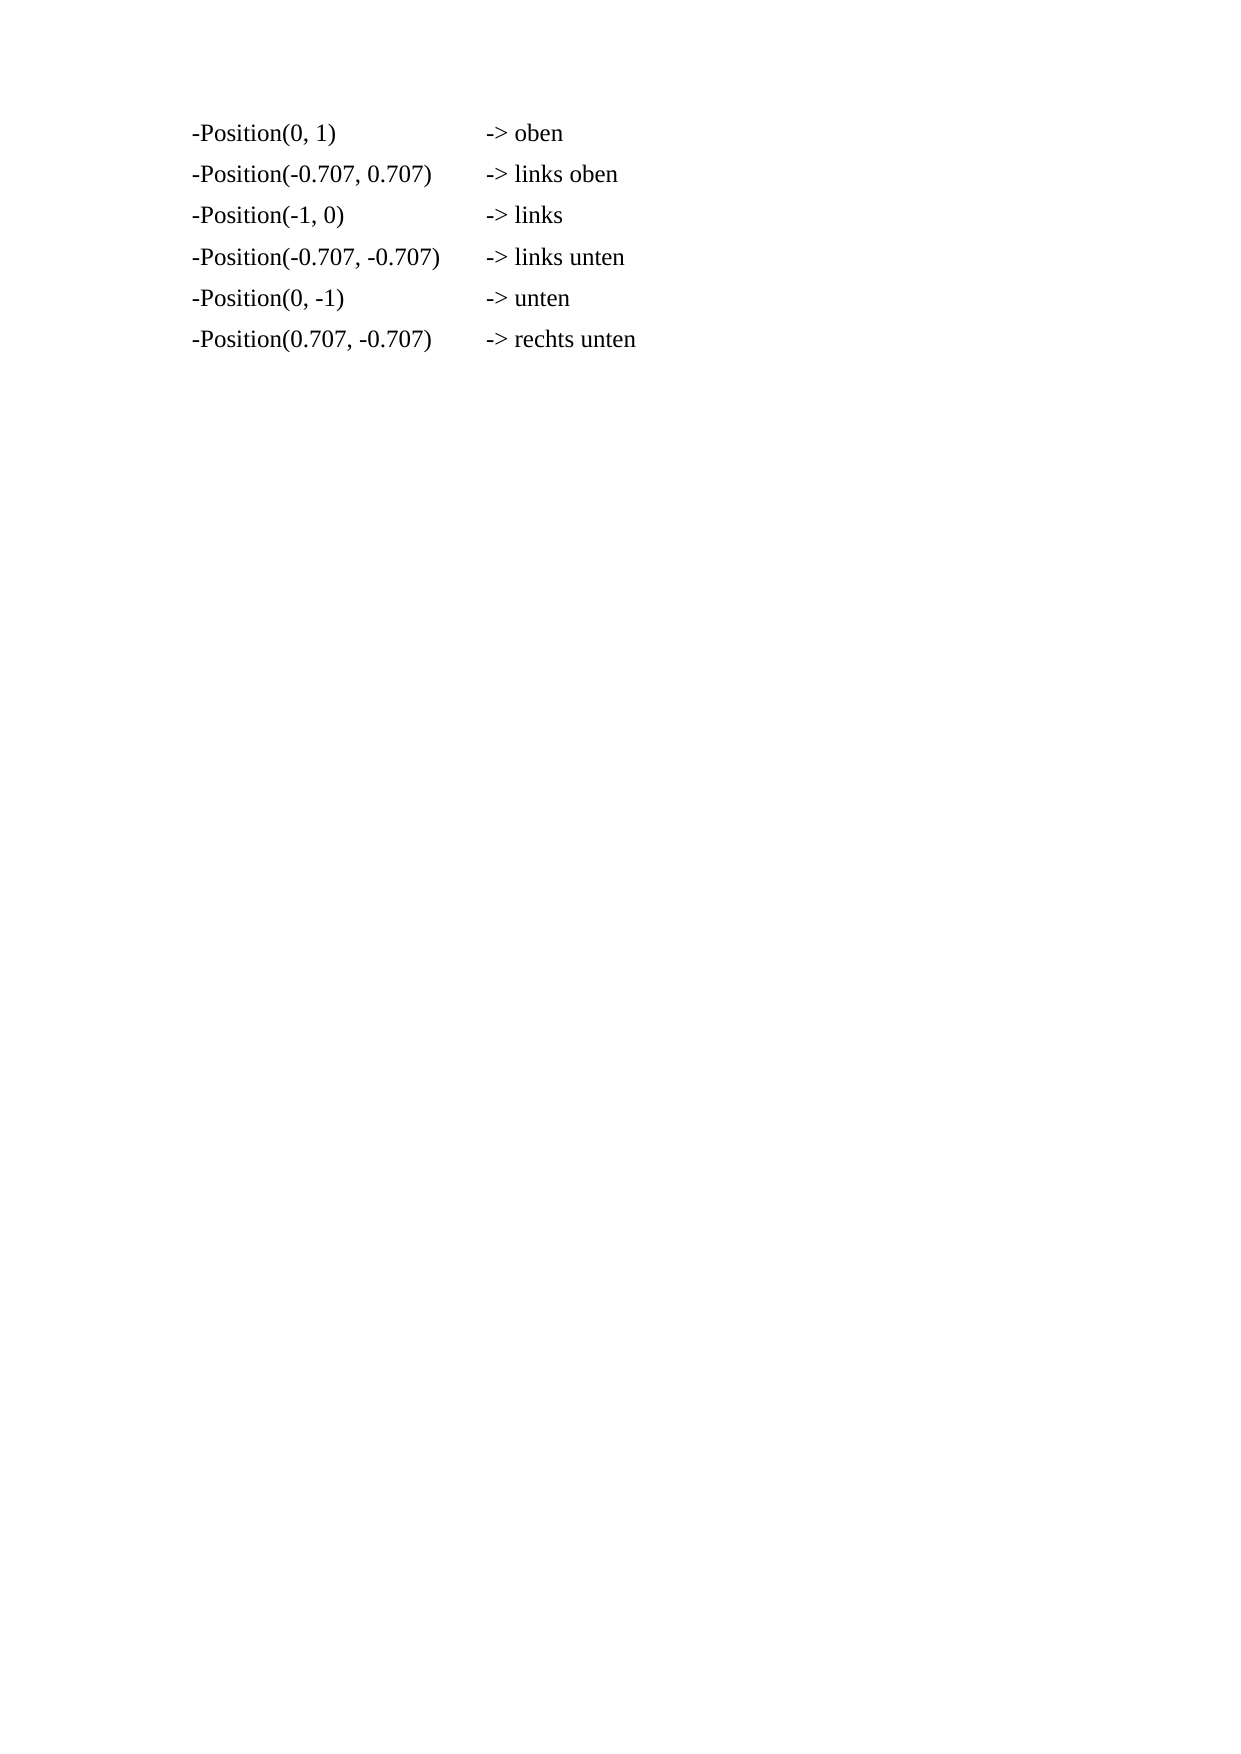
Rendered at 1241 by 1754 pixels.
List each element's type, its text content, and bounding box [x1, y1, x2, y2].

text -Position(-1, 0) -> links [118, 201, 1122, 229]
text -Position(-0.707, -0.707) -> links unten [118, 242, 1122, 271]
text -Position(0, -1) -> unten [118, 283, 1122, 312]
text -Position(0, 1) -> oben [118, 118, 1122, 147]
text -Position(0.707, -0.707) -> rechts unten [118, 324, 1122, 353]
text -Position(-0.707, 0.707) -> links oben [118, 159, 1122, 188]
